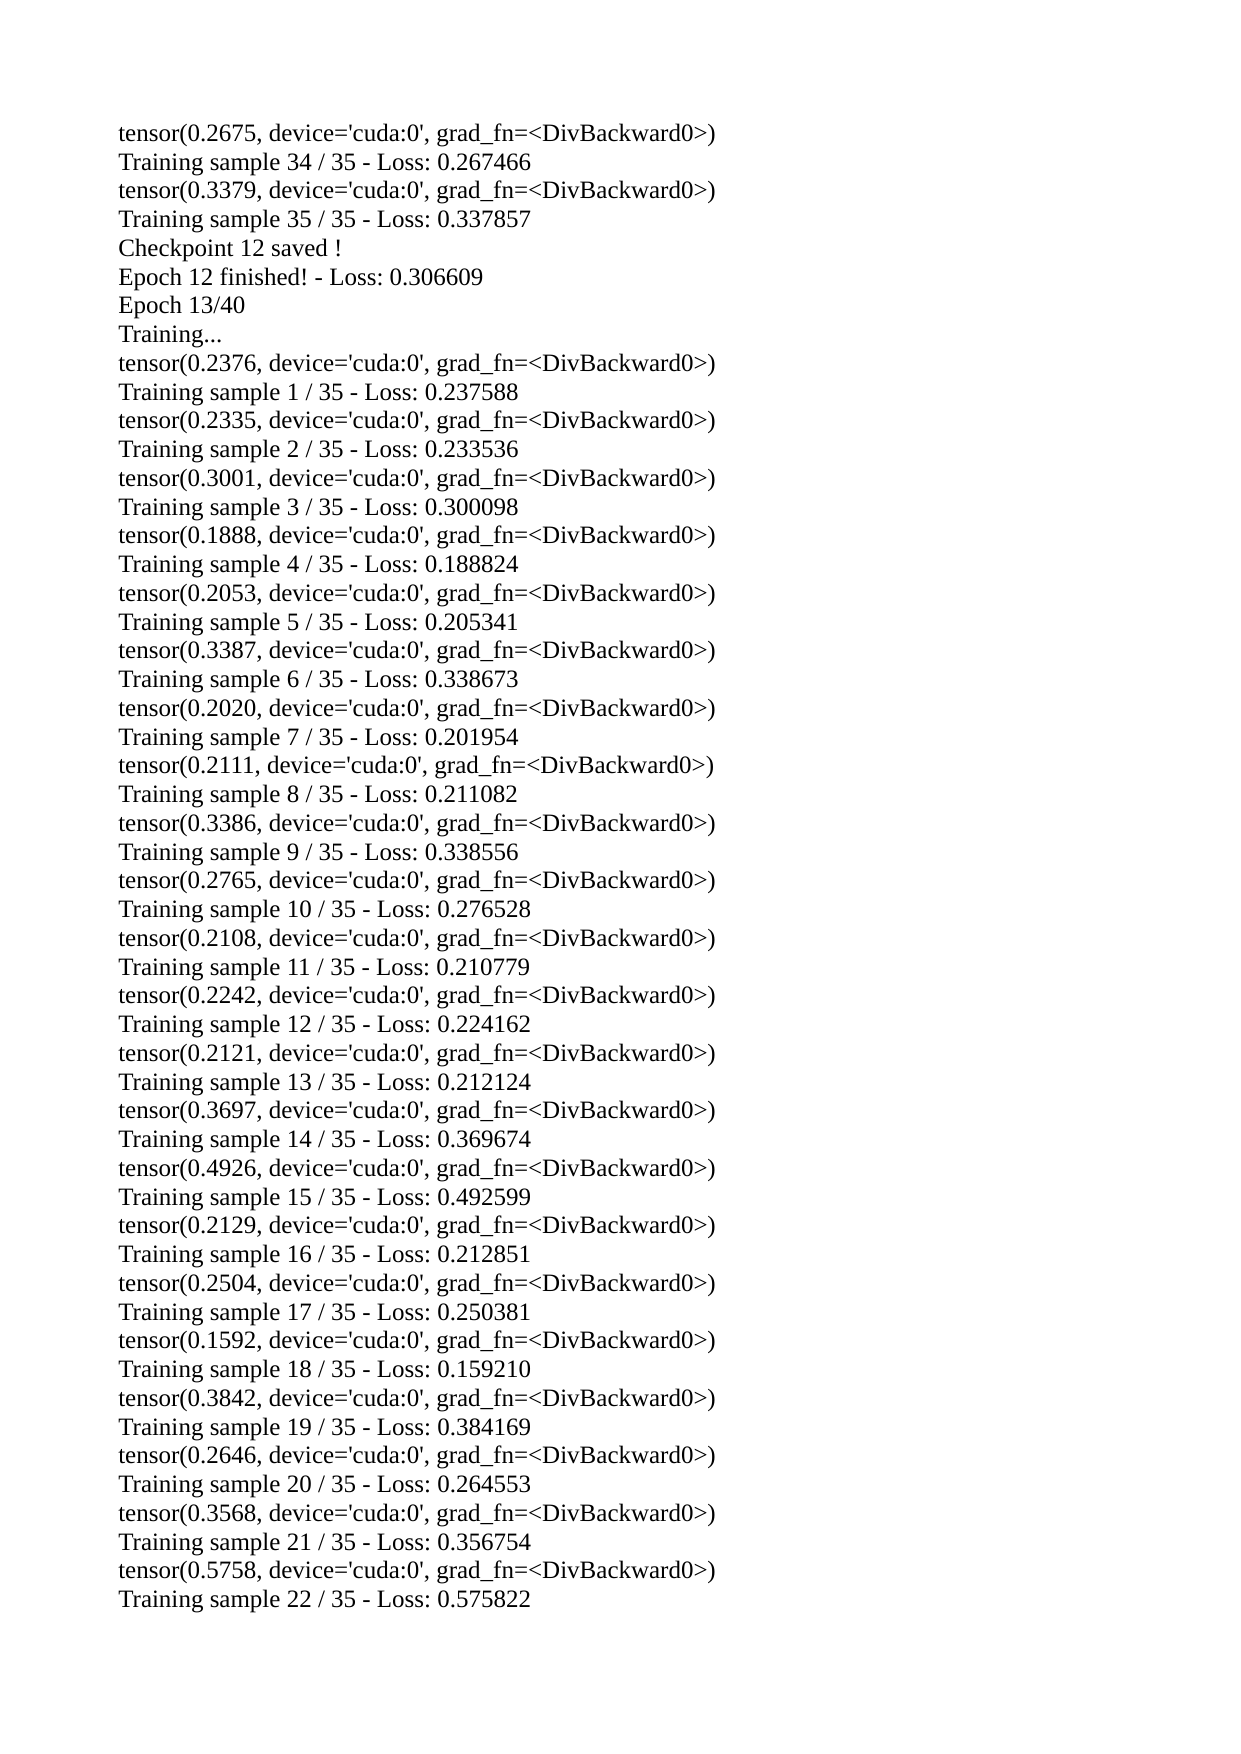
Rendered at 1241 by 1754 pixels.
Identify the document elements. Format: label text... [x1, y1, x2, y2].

text Checkpoint 12 saved ! [118, 233, 1122, 262]
text Training sample 15 / 35 - Loss: 0.492599 [118, 1182, 1122, 1211]
text tensor(0.2108, device='cuda:0', grad_fn=<DivBackward0>) [118, 923, 1122, 952]
text tensor(0.3842, device='cuda:0', grad_fn=<DivBackward0>) [118, 1383, 1122, 1412]
text tensor(0.2111, device='cuda:0', grad_fn=<DivBackward0>) [118, 751, 1122, 779]
text Training sample 20 / 35 - Loss: 0.264553 [118, 1469, 1122, 1498]
text Training sample 8 / 35 - Loss: 0.211082 [118, 779, 1122, 808]
text Training sample 12 / 35 - Loss: 0.224162 [118, 1009, 1122, 1038]
text tensor(0.2376, device='cuda:0', grad_fn=<DivBackward0>) [118, 348, 1122, 377]
text tensor(0.2335, device='cuda:0', grad_fn=<DivBackward0>) [118, 406, 1122, 434]
text Training sample 6 / 35 - Loss: 0.338673 [118, 664, 1122, 693]
text Training sample 10 / 35 - Loss: 0.276528 [118, 894, 1122, 923]
text Training sample 17 / 35 - Loss: 0.250381 [118, 1297, 1122, 1326]
text tensor(0.1888, device='cuda:0', grad_fn=<DivBackward0>) [118, 521, 1122, 549]
text Training sample 3 / 35 - Loss: 0.300098 [118, 492, 1122, 521]
text Epoch 12 finished! - Loss: 0.306609 [118, 262, 1122, 291]
text Training sample 14 / 35 - Loss: 0.369674 [118, 1124, 1122, 1153]
text Training sample 21 / 35 - Loss: 0.356754 [118, 1527, 1122, 1556]
text tensor(0.3001, device='cuda:0', grad_fn=<DivBackward0>) [118, 463, 1122, 492]
text Training sample 13 / 35 - Loss: 0.212124 [118, 1067, 1122, 1096]
text Training... [118, 319, 1122, 348]
text tensor(0.2020, device='cuda:0', grad_fn=<DivBackward0>) [118, 693, 1122, 722]
text tensor(0.3568, device='cuda:0', grad_fn=<DivBackward0>) [118, 1498, 1122, 1527]
text tensor(0.1592, device='cuda:0', grad_fn=<DivBackward0>) [118, 1326, 1122, 1354]
text tensor(0.2504, device='cuda:0', grad_fn=<DivBackward0>) [118, 1268, 1122, 1297]
text Training sample 18 / 35 - Loss: 0.159210 [118, 1354, 1122, 1383]
text tensor(0.2121, device='cuda:0', grad_fn=<DivBackward0>) [118, 1038, 1122, 1067]
text Training sample 34 / 35 - Loss: 0.267466 [118, 147, 1122, 176]
text tensor(0.2646, device='cuda:0', grad_fn=<DivBackward0>) [118, 1441, 1122, 1469]
text tensor(0.2053, device='cuda:0', grad_fn=<DivBackward0>) [118, 578, 1122, 607]
text Training sample 2 / 35 - Loss: 0.233536 [118, 434, 1122, 463]
text Training sample 16 / 35 - Loss: 0.212851 [118, 1239, 1122, 1268]
text Training sample 22 / 35 - Loss: 0.575822 [118, 1584, 1122, 1613]
text Training sample 7 / 35 - Loss: 0.201954 [118, 722, 1122, 751]
text Epoch 13/40 [118, 291, 1122, 319]
text tensor(0.3697, device='cuda:0', grad_fn=<DivBackward0>) [118, 1096, 1122, 1124]
text tensor(0.4926, device='cuda:0', grad_fn=<DivBackward0>) [118, 1153, 1122, 1182]
text tensor(0.2765, device='cuda:0', grad_fn=<DivBackward0>) [118, 866, 1122, 894]
text Training sample 4 / 35 - Loss: 0.188824 [118, 549, 1122, 578]
text tensor(0.3379, device='cuda:0', grad_fn=<DivBackward0>) [118, 176, 1122, 204]
text tensor(0.2242, device='cuda:0', grad_fn=<DivBackward0>) [118, 981, 1122, 1009]
text tensor(0.2675, device='cuda:0', grad_fn=<DivBackward0>) [118, 118, 1122, 147]
text tensor(0.3387, device='cuda:0', grad_fn=<DivBackward0>) [118, 636, 1122, 664]
text Training sample 9 / 35 - Loss: 0.338556 [118, 837, 1122, 866]
text Training sample 35 / 35 - Loss: 0.337857 [118, 204, 1122, 233]
text tensor(0.5758, device='cuda:0', grad_fn=<DivBackward0>) [118, 1556, 1122, 1584]
text tensor(0.3386, device='cuda:0', grad_fn=<DivBackward0>) [118, 808, 1122, 837]
text tensor(0.2129, device='cuda:0', grad_fn=<DivBackward0>) [118, 1211, 1122, 1239]
text Training sample 19 / 35 - Loss: 0.384169 [118, 1412, 1122, 1441]
text Training sample 1 / 35 - Loss: 0.237588 [118, 377, 1122, 406]
text Training sample 11 / 35 - Loss: 0.210779 [118, 952, 1122, 981]
text Training sample 5 / 35 - Loss: 0.205341 [118, 607, 1122, 636]
